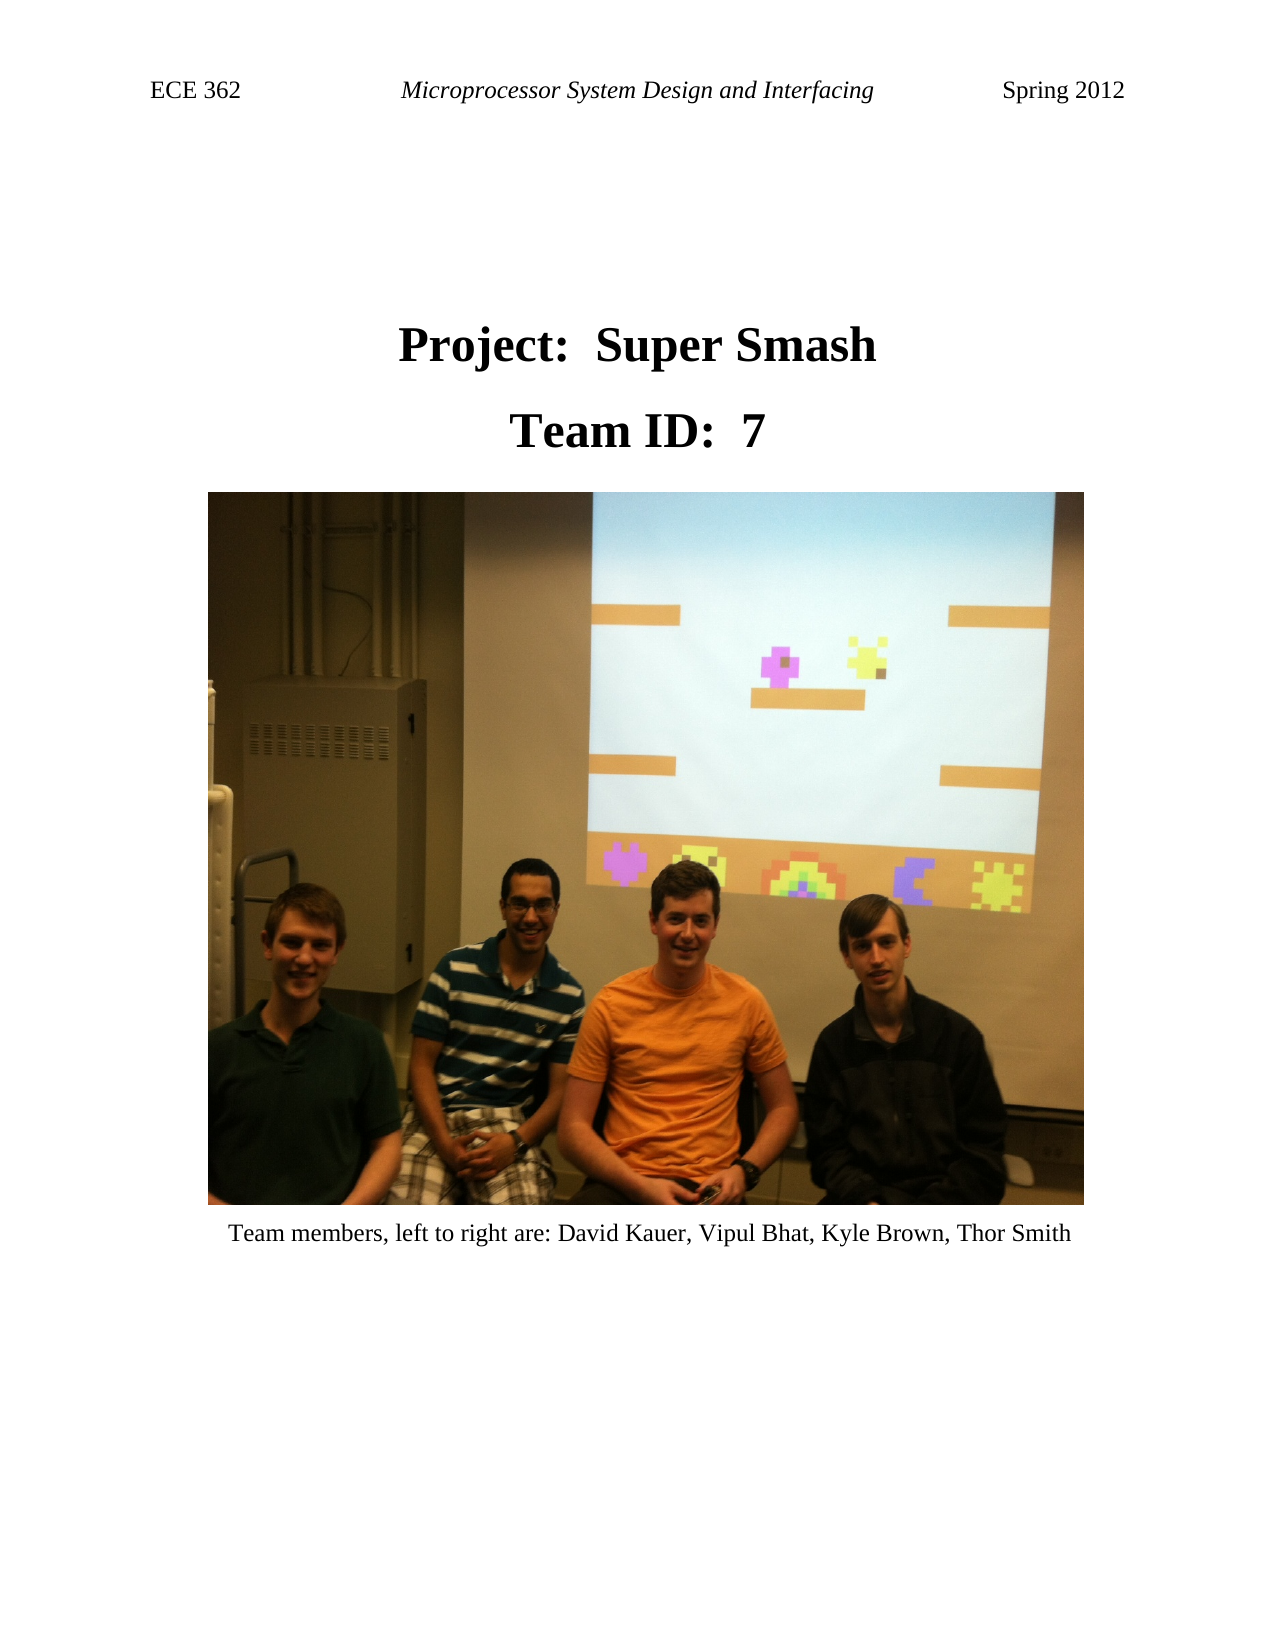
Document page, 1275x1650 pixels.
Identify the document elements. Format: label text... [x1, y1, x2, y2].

text Team ID: 7 [150, 401, 1125, 458]
text Team members, left to right are: David Kauer, Vipul Bhat, Kyle Brown, Thor Smith [228, 1218, 1106, 1247]
text Project: Super Smash [150, 315, 1125, 372]
picture [208, 492, 1084, 1205]
